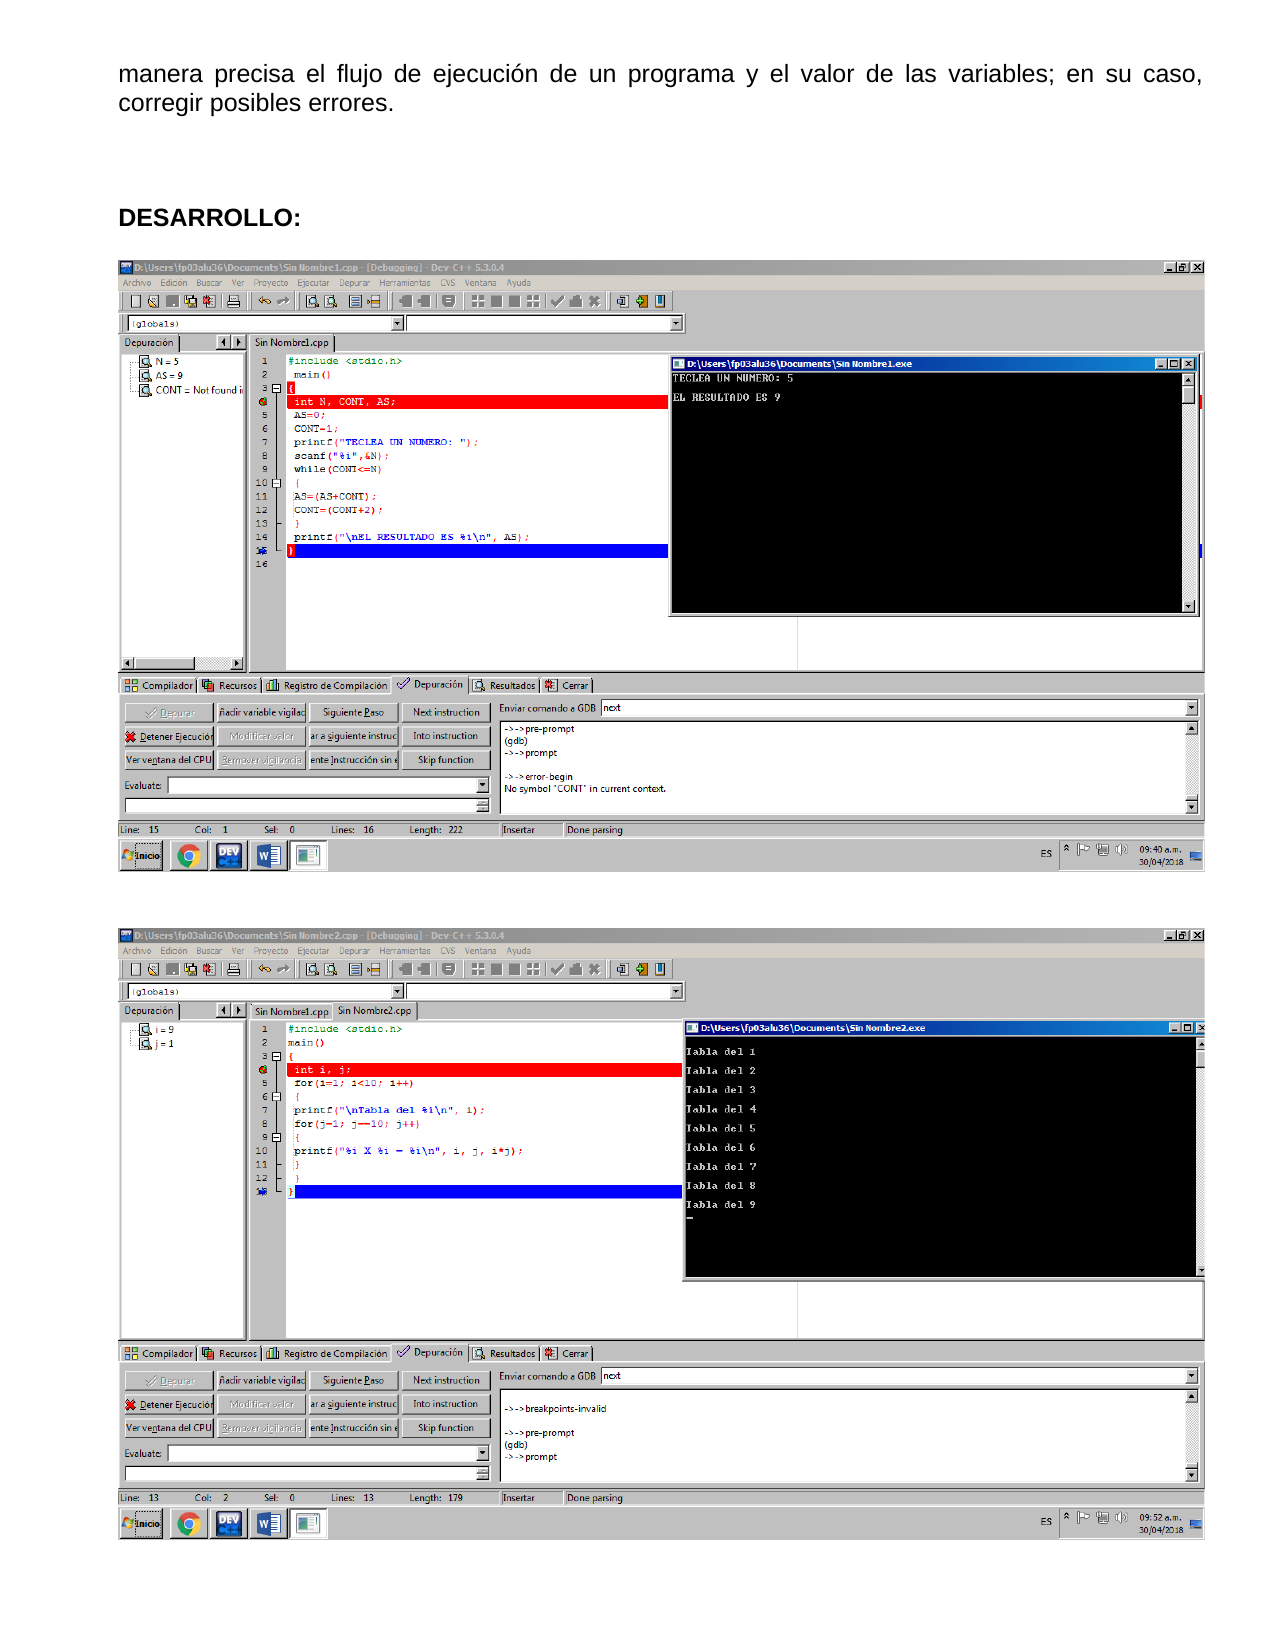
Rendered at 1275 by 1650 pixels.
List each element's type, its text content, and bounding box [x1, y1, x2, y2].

text manera precisa el flujo de ejecución de un programa y el valor de las variables; en su caso, corregir posibles errores. [118, 59, 1205, 117]
text DESARROLLO: [118, 203, 1205, 232]
